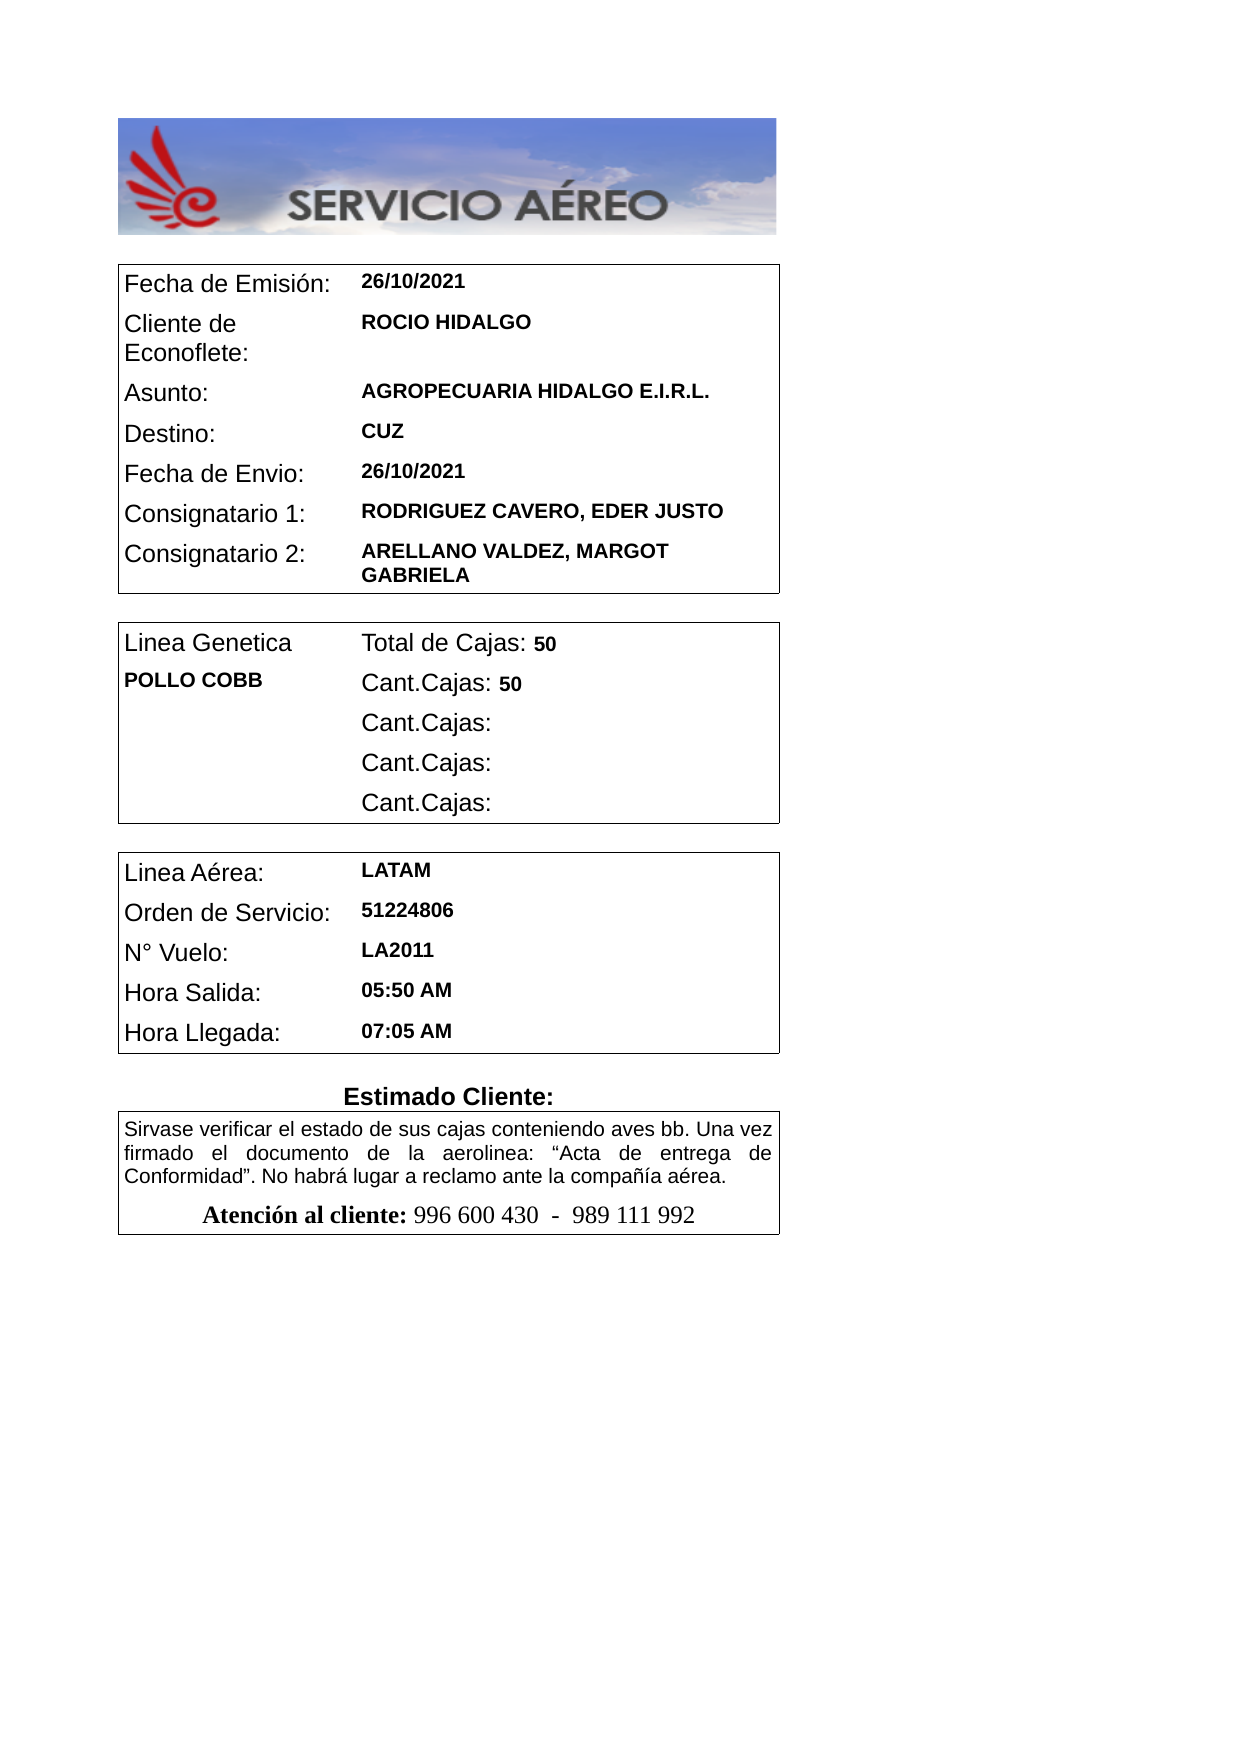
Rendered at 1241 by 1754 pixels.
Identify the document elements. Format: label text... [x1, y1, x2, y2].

table_cell Fecha de Envio: [119, 453, 356, 493]
table_cell POLLO COBB [119, 662, 356, 702]
table_cell Sirvase verificar el estado de sus cajas conteniendo aves bb. Una vez firmado el documento de la aerolinea: “Acta de entrega de Conformidad”. No habrá lugar a reclamo ante la compañía aérea. [119, 1112, 779, 1194]
table_cell Orden de Servicio: [119, 892, 356, 932]
table_header Fecha de Emisión: [119, 265, 356, 304]
table_cell Total de Cajas: 50 [356, 623, 779, 662]
table_cell ARELLANO VALDEZ, MARGOT GABRIELA [356, 534, 779, 593]
table_cell Consignatario 1: [119, 493, 356, 533]
table_cell Destino: [119, 413, 356, 453]
table_cell Asunto: [119, 373, 356, 413]
table_cell N° Vuelo: [119, 932, 356, 972]
table_cell Cliente de Econoflete: [119, 304, 356, 373]
table_cell [119, 783, 356, 823]
table_cell Cant.Cajas: 50 [356, 662, 779, 702]
picture [118, 118, 777, 235]
table_cell Consignatario 2: [119, 534, 356, 593]
table_cell RODRIGUEZ CAVERO, EDER JUSTO [356, 493, 779, 533]
table_cell 07:05 AM [356, 1013, 779, 1053]
table_cell LA2011 [356, 932, 779, 972]
table_cell Estimado Cliente: [118, 1054, 779, 1111]
table_cell Cant.Cajas: [356, 743, 779, 783]
table_cell [118, 594, 356, 622]
table_cell [356, 594, 779, 622]
table_cell 26/10/2021 [356, 453, 779, 493]
table_cell AGROPECUARIA HIDALGO E.I.R.L. [356, 373, 779, 413]
table_cell 05:50 AM [356, 973, 779, 1013]
table_cell CUZ [356, 413, 779, 453]
table_cell Cant.Cajas: [356, 783, 779, 823]
table_cell 51224806 [356, 892, 779, 932]
table_header 26/10/2021 [356, 265, 779, 304]
table_cell Atención al cliente: 996 600 430 - 989 111 992 [119, 1194, 779, 1234]
table_cell [119, 702, 356, 742]
table_cell Linea Aérea: [119, 853, 356, 892]
table_cell Hora Llegada: [119, 1013, 356, 1053]
table_cell LATAM [356, 853, 779, 892]
table_cell [356, 824, 779, 852]
table_cell ROCIO HIDALGO [356, 304, 779, 373]
table_cell Cant.Cajas: [356, 702, 779, 742]
table_cell [118, 824, 356, 852]
table_cell [119, 743, 356, 783]
table_cell Hora Salida: [119, 973, 356, 1013]
table_cell Linea Genetica [119, 623, 356, 662]
